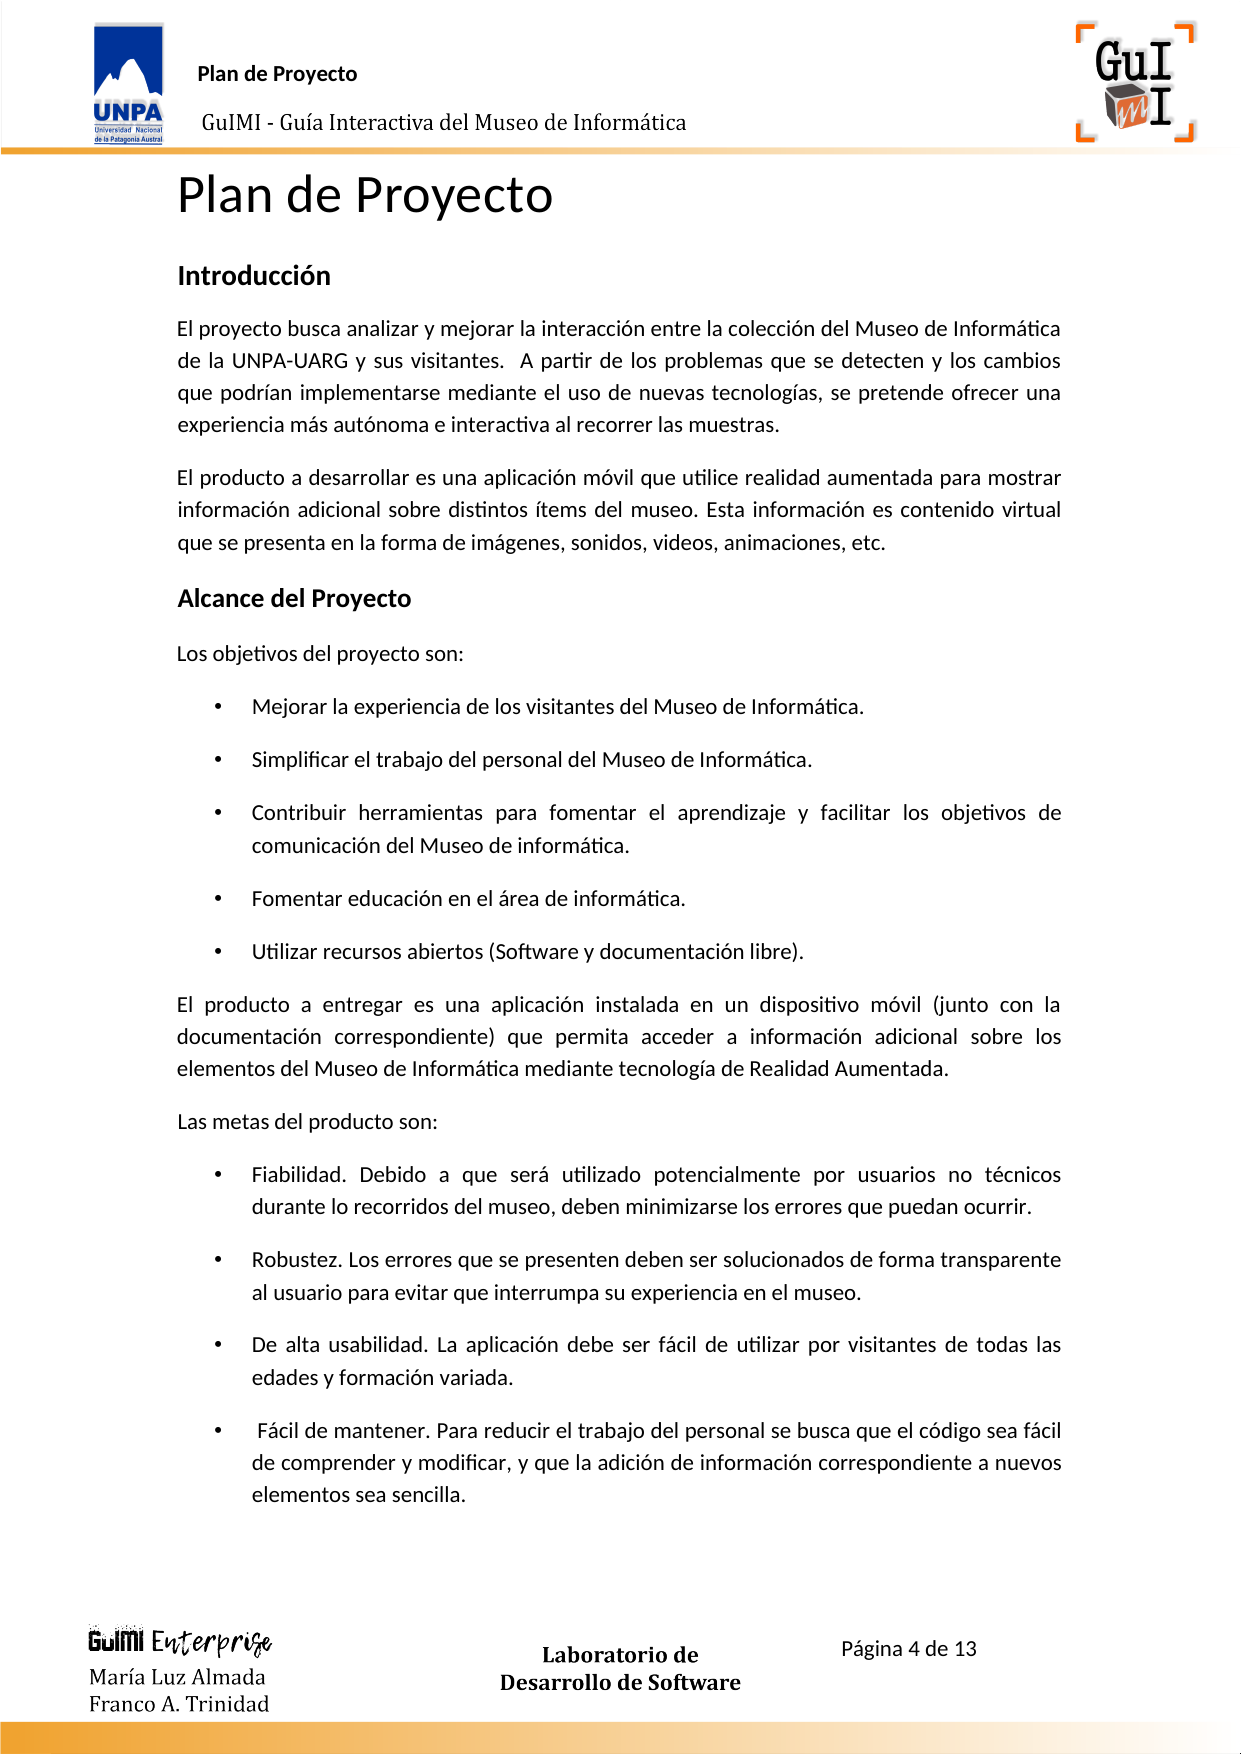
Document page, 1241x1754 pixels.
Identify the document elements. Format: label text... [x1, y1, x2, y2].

list Contribuir herramientas para fomentar el aprendizaje y facilitar los objetivos de comunicación del Museo de informática. [214, 798, 1063, 859]
picture [0, 1613, 1241, 1754]
list Fomentar educación en el área de informática. [214, 884, 1063, 912]
text Introducción [177, 257, 1063, 293]
list Fácil de mantener. Para reducir el trabajo del personal se busca que el código sea fácil de comprender y modificar, y que la adición de información correspondiente a nuevos elementos sea sencilla. [214, 1416, 1063, 1508]
list Las metas del producto son: [177, 1107, 1063, 1135]
text Alcance del Proyecto [177, 581, 1063, 614]
list Robustez. Los errores que se presenten deben ser solucionados de forma transparente al usuario para evitar que interrumpa su experiencia en el museo. [214, 1245, 1063, 1306]
text El proyecto busca analizar y mejorar la interacción entre la colección del Museo de Informática de la UNPA-UARG y sus visitantes. A partir de los problemas que se detecten y los cambios que podrían implementarse mediante el uso de nuevas tecnologías, se pretende ofrecer una experiencia más autónoma e interactiva al recorrer las muestras. [177, 314, 1063, 438]
picture [0, 0, 1241, 155]
text Plan de Proyecto [177, 160, 1063, 226]
list Mejorar la experiencia de los visitantes del Museo de Informática. [214, 692, 1063, 721]
list Utilizar recursos abiertos (Software y documentación libre). [214, 937, 1063, 965]
list El producto a entregar es una aplicación instalada en un dispositivo móvil (junto con la documentación correspondiente) que permita acceder a información adicional sobre los elementos del Museo de Informática mediante tecnología de Realidad Aumentada. [177, 990, 1063, 1082]
list De alta usabilidad. La aplicación debe ser fácil de utilizar por visitantes de todas las edades y formación variada. [214, 1331, 1063, 1391]
text El producto a desarrollar es una aplicación móvil que utilice realidad aumentada para mostrar información adicional sobre distintos ítems del museo. Esta información es contenido virtual que se presenta en la forma de imágenes, sonidos, videos, animaciones, etc. [177, 463, 1063, 556]
list Fiabilidad. Debido a que será utilizado potencialmente por usuarios no técnicos durante lo recorridos del museo, deben minimizarse los errores que puedan ocurrir. [214, 1160, 1063, 1220]
list Simplificar el trabajo del personal del Museo de Informática. [214, 746, 1063, 773]
text Los objetivos del proyecto son: [177, 639, 1063, 667]
